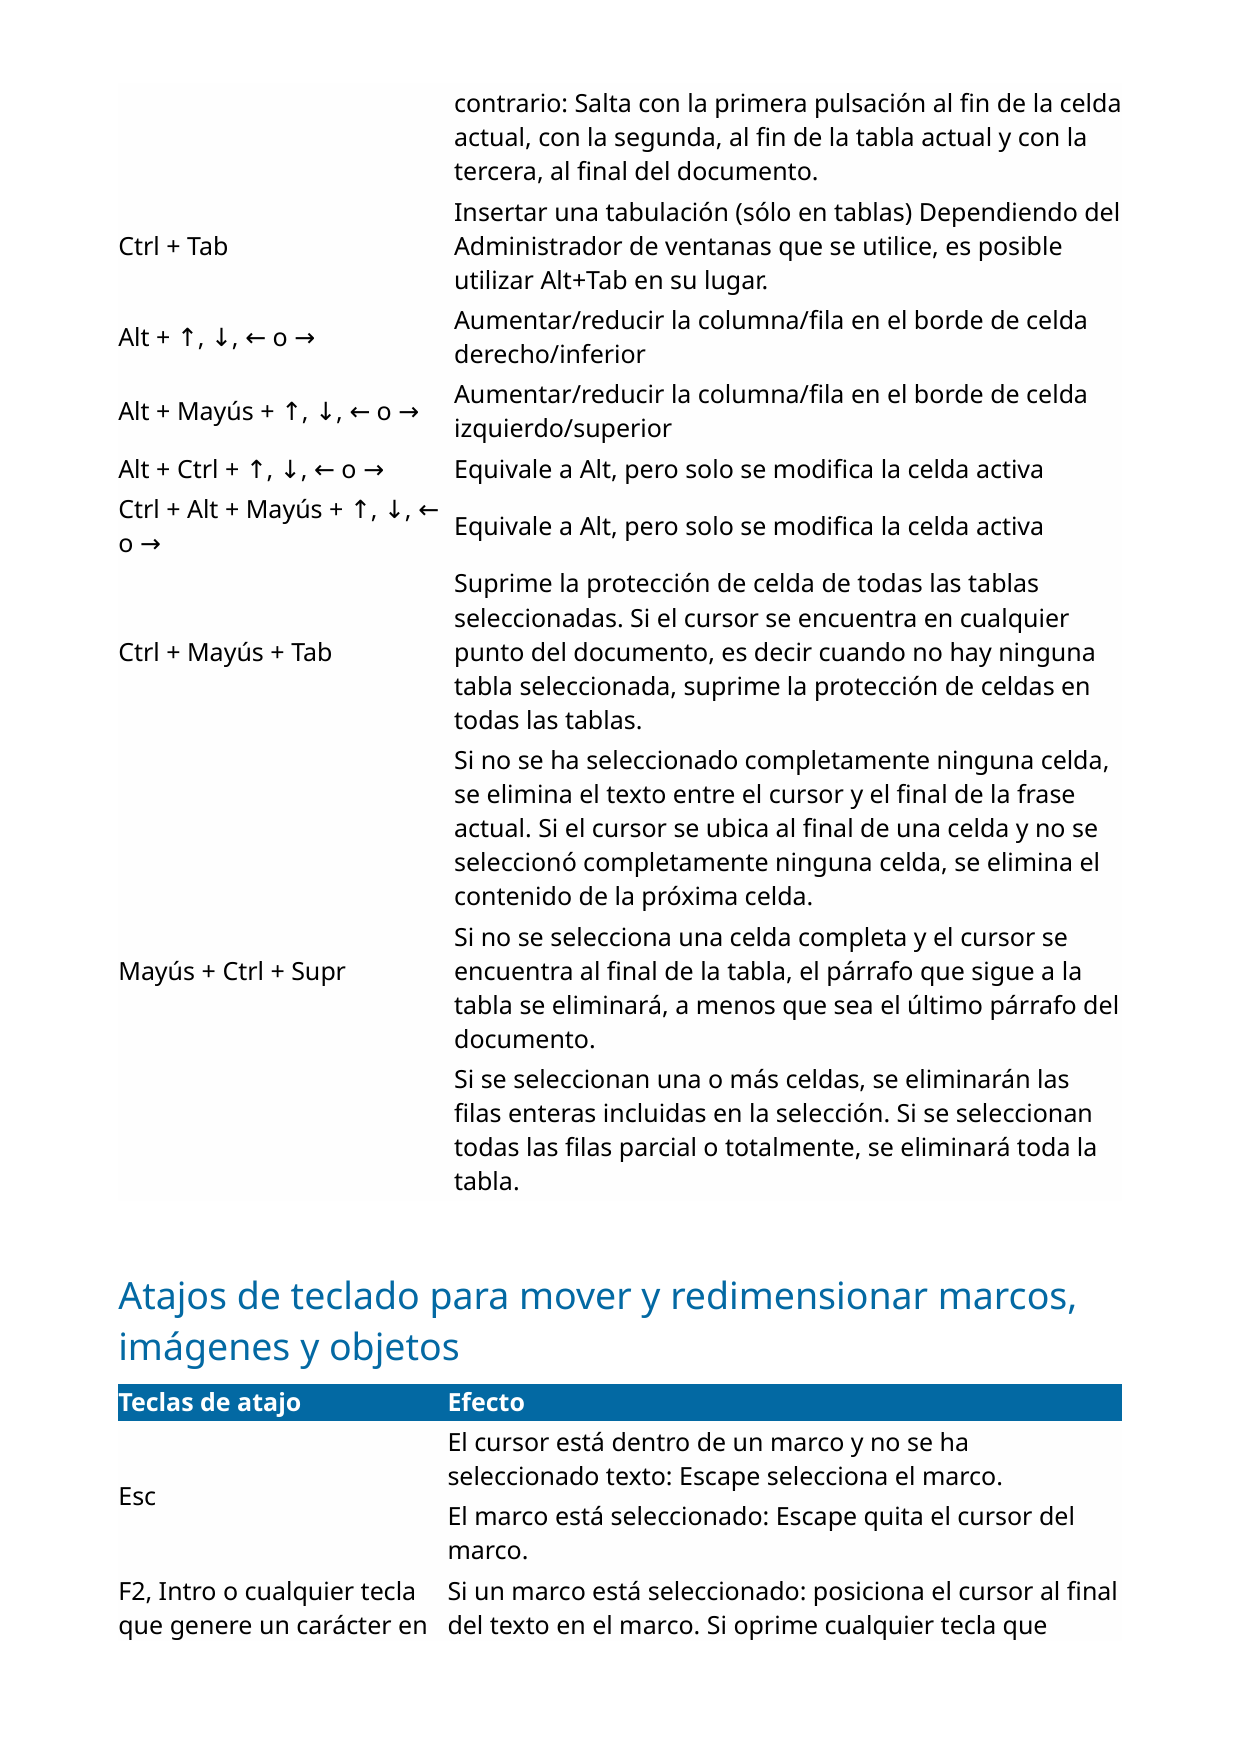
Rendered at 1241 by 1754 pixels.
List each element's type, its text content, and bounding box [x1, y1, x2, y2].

table_cell Equivale a Alt, pero solo se modifica la celda activa [454, 448, 1122, 489]
table_cell Equivale a Alt, pero solo se modifica la celda activa [454, 489, 1122, 563]
table_cell Esc [118, 1421, 447, 1570]
table_cell Ctrl + Mayús + Tab [118, 563, 454, 739]
table_cell [118, 83, 454, 191]
table_cell Aumentar/reducir la columna/fila en el borde de celda izquierdo/superior [454, 374, 1122, 448]
table_header Efecto [447, 1384, 1122, 1421]
table_cell contrario: Salta con la primera pulsación al fin de la celda actual, con la segunda, al fin de la tabla actual y con la tercera, al final del documento. [454, 83, 1122, 191]
table_cell F2, Intro o cualquier tecla que genere un carácter en [118, 1570, 447, 1641]
table_cell Alt + Mayús + ↑, ↓, ← o → [118, 374, 454, 448]
table_cell Insertar una tabulación (sólo en tablas) Dependiendo del Administrador de ventanas que se utilice, es posible utilizar Alt+Tab en su lugar. [454, 191, 1122, 299]
table_cell Si un marco está seleccionado: posiciona el cursor al final del texto en el marco. Si oprime cualquier tecla que [447, 1570, 1122, 1641]
table_header Teclas de atajo [118, 1384, 447, 1421]
table_cell Alt + ↑, ↓, ← o → [118, 300, 454, 374]
table_cell Alt + Ctrl + ↑, ↓, ← o → [118, 448, 454, 489]
table_cell Ctrl + Alt + Mayús + ↑, ↓, ← o → [118, 489, 454, 563]
table_cell Aumentar/reducir la columna/fila en el borde de celda derecho/inferior [454, 300, 1122, 374]
table_cell Ctrl + Tab [118, 191, 454, 299]
table_cell El cursor está dentro de un marco y no se ha seleccionado texto: Escape selecciona el marco. El marco está seleccionado: Escape quita el cursor del marco. [447, 1421, 1122, 1570]
table_cell Suprime la protección de celda de todas las tablas seleccionadas. Si el cursor se encuentra en cualquier punto del documento, es decir cuando no hay ninguna tabla seleccionada, suprime la protección de celdas en todas las tablas. [454, 563, 1122, 739]
table_cell Si no se ha seleccionado completamente ninguna celda, se elimina el texto entre el cursor y el final de la frase actual. Si el cursor se ubica al final de una celda y no se seleccionó completamente ninguna celda, se elimina el contenido de la próxima celda. Si no se selecciona una celda completa y el cursor se encuentra al final de la tabla, el párrafo que sigue a la tabla se eliminará, a menos que sea el último párrafo del documento. Si se seleccionan una o más celdas, se eliminarán las filas enteras incluidas en la selección. Si se seleccionan todas las filas parcial o totalmente, se eliminará toda la tabla. [454, 740, 1122, 1201]
table_cell Mayús + Ctrl + Supr [118, 740, 454, 1201]
subtitle Atajos de teclado para mover y redimensionar marcos, imágenes y objetos [118, 1269, 1122, 1372]
